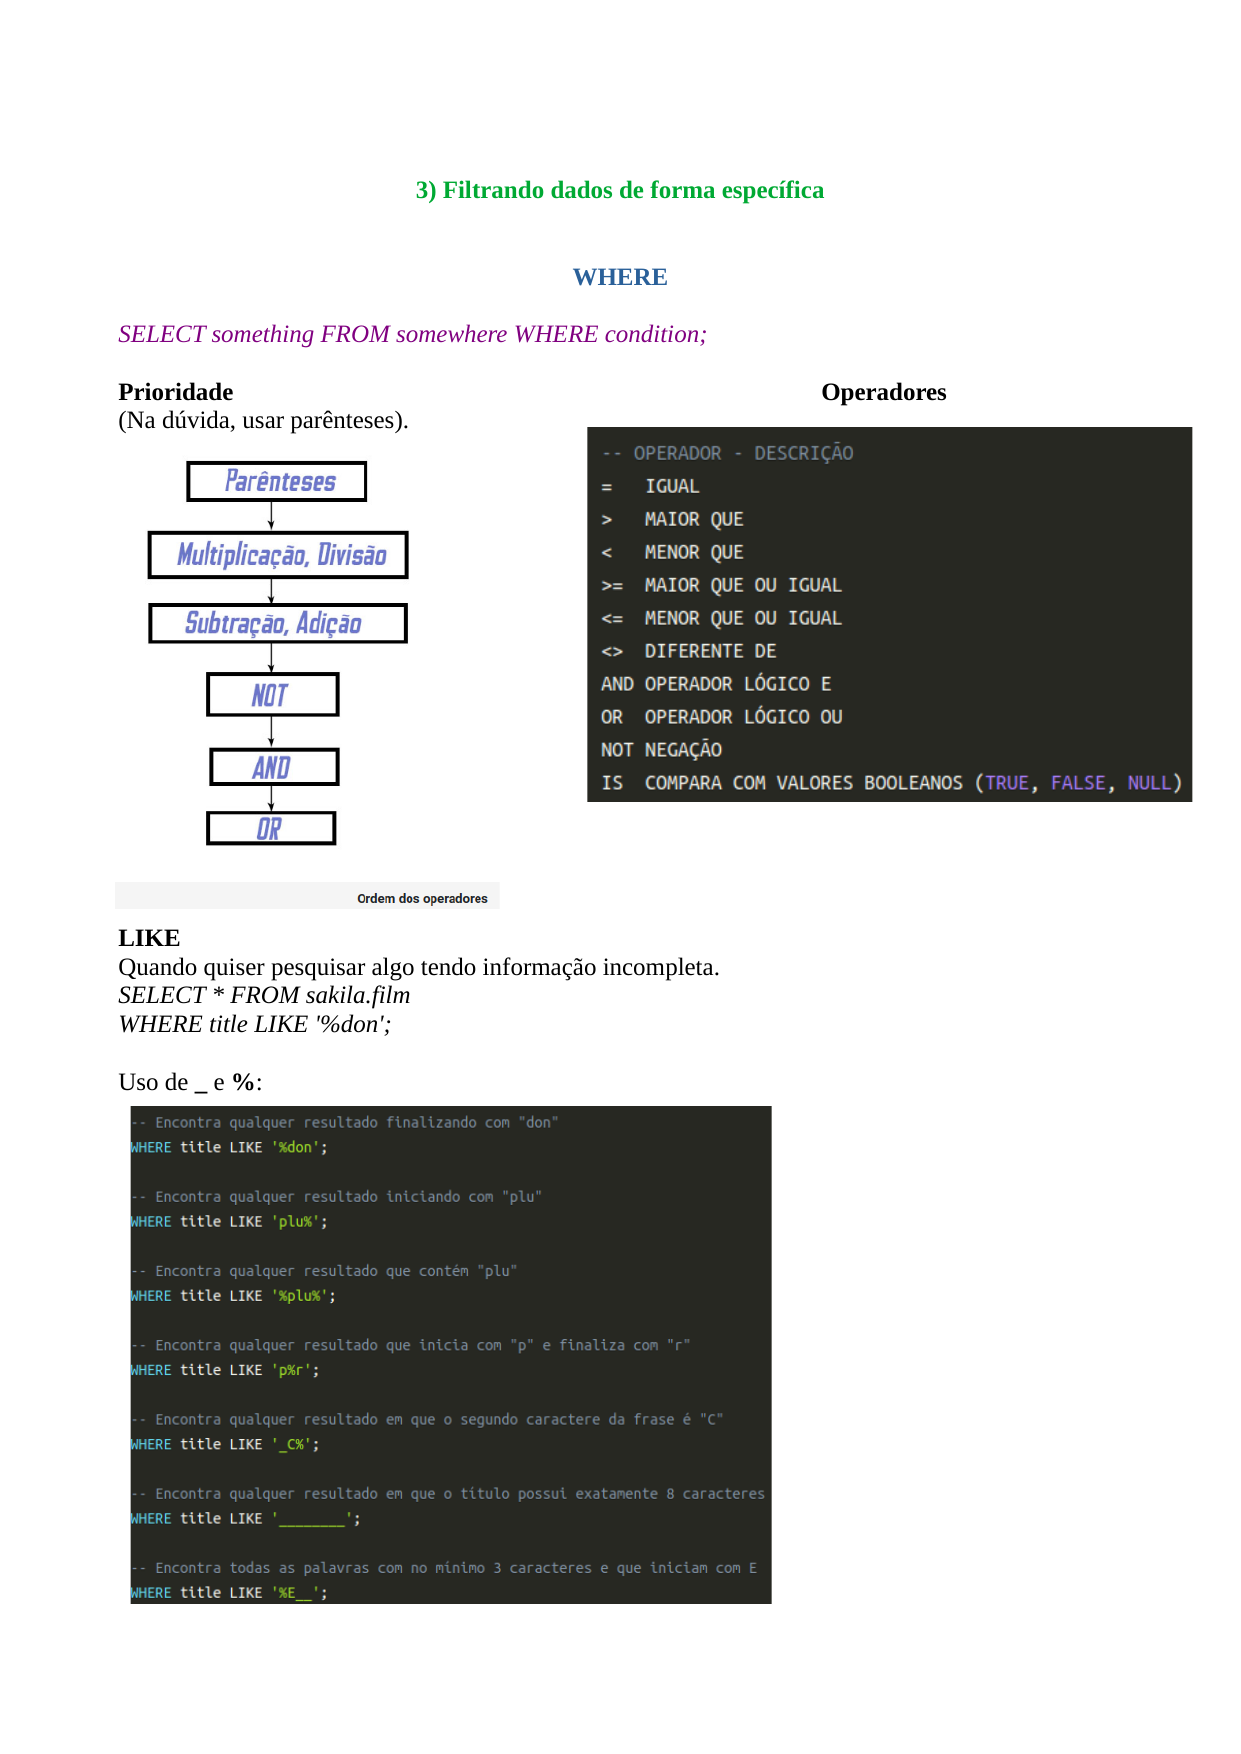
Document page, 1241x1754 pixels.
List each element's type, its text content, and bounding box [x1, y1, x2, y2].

text WHERE title LIKE '%don'; [118, 1009, 1122, 1038]
text 3) Filtrando dados de forma específica [118, 176, 1122, 204]
picture [587, 427, 1193, 802]
text Uso de _ e %: [118, 1067, 1122, 1096]
text Quando quiser pesquisar algo tendo informação incompleta. [118, 952, 1122, 981]
text SELECT * FROM sakila.film [118, 981, 1122, 1009]
text Prioridade Operadores [118, 377, 1122, 406]
text LIKE [118, 923, 1122, 952]
picture [115, 446, 500, 909]
text WHERE [118, 262, 1122, 291]
text SELECT something FROM somewhere WHERE condition; [118, 319, 1122, 348]
picture [130, 1106, 772, 1604]
text (Na dúvida, usar parênteses). [118, 406, 1122, 434]
